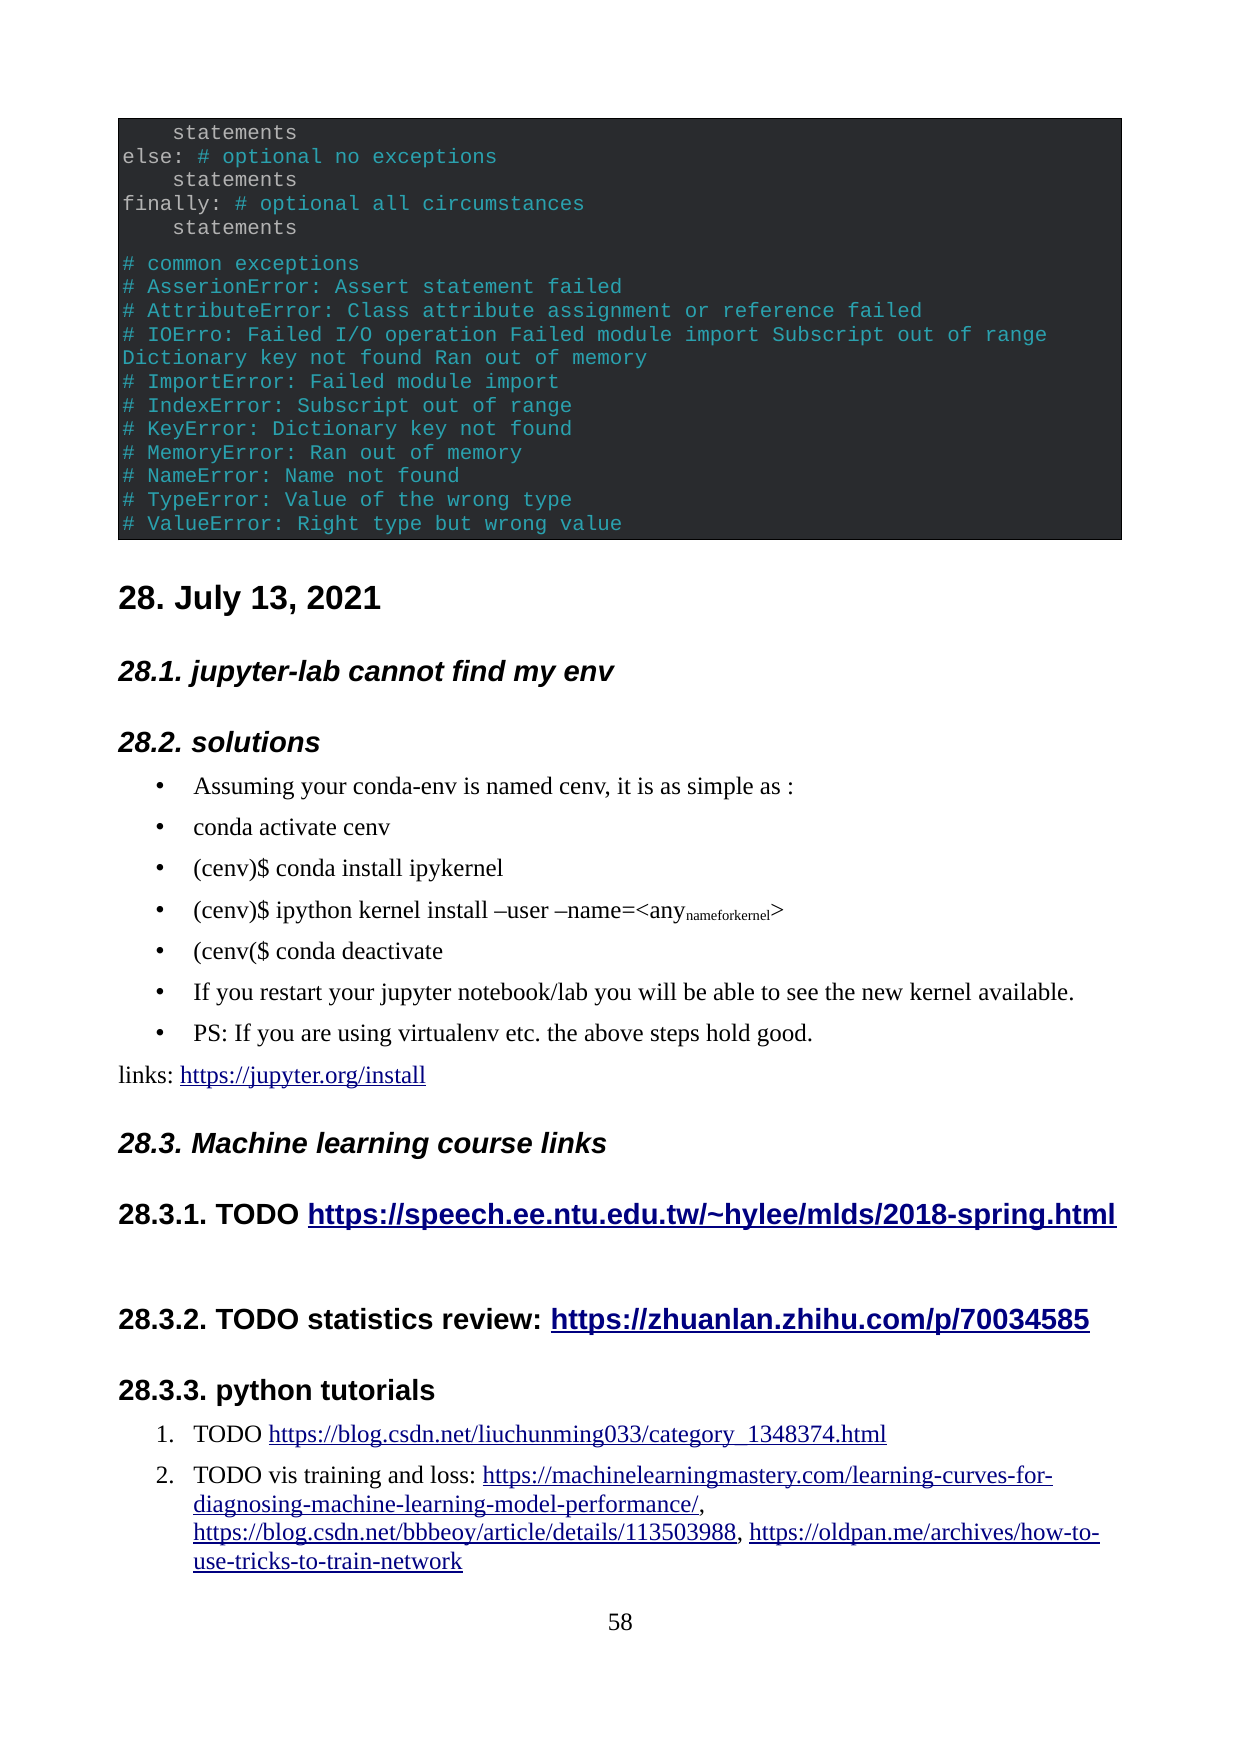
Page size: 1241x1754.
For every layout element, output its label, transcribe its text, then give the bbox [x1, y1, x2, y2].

subtitle Machine learning course links [118, 1126, 1122, 1159]
text # MemoryError: Ran out of memory [119, 438, 1121, 462]
text # AsserionError: Assert statement failed [119, 272, 1121, 296]
list TODO vis training and loss: https://machinelearningmastery.com/learning-curves-for-diagnosing-machine-learning-model-performance/, https://blog.csdn.net/bbbeoy/article/details/113503988, https://oldpan.me/archives/how-to-use-tricks-to-train-network [156, 1460, 1122, 1575]
subtitle jupyter-lab cannot find my env [118, 654, 1122, 687]
list (cenv($ conda deactivate [156, 936, 1122, 965]
text statements [119, 119, 1121, 142]
text # ValueError: Right type but wrong value [119, 509, 1121, 539]
text # IOErro: Failed I/O operation Failed module import Subscript out of range Dictionary key not found Ran out of memory [119, 320, 1121, 367]
list conda activate cenv [156, 812, 1122, 841]
subtitle solutions [118, 725, 1122, 758]
text else: # optional no exceptions [119, 142, 1121, 165]
text links: https://jupyter.org/install [118, 1060, 1122, 1088]
text # common exceptions [119, 249, 1121, 272]
text # NameError: Name not found [119, 462, 1121, 485]
text statements [119, 165, 1121, 189]
list If you restart your jupyter notebook/lab you will be able to see the new kernel available. [156, 977, 1122, 1006]
text finally: # optional all circumstances [119, 189, 1121, 213]
text # TypeError: Value of the wrong type [119, 485, 1121, 509]
list Assuming your conda-env is named cenv, it is as simple as : [156, 771, 1122, 800]
text # KeyError: Dictionary key not found [119, 414, 1121, 438]
subtitle TODO https://speech.ee.ntu.edu.tw/~hylee/mlds/2018-spring.html [118, 1197, 1122, 1264]
subtitle python tutorials [118, 1373, 1122, 1406]
subtitle TODO statistics review: https://zhuanlan.zhihu.com/p/70034585 [118, 1302, 1122, 1335]
list TODO https://blog.csdn.net/liuchunming033/category_1348374.html [156, 1419, 1122, 1447]
text # ImportError: Failed module import [119, 367, 1121, 391]
subtitle July 13, 2021 [118, 578, 1122, 616]
text statements [119, 213, 1121, 240]
text # IndexError: Subscript out of range [119, 391, 1121, 414]
text # AttributeError: Class attribute assignment or reference failed [119, 296, 1121, 320]
list (cenv)$ conda install ipykernel [156, 853, 1122, 882]
list PS: If you are using virtualenv etc. the above steps hold good. [156, 1018, 1122, 1047]
list (cenv)$ ipython kernel install –user –name=<anynameforkernel> [156, 895, 1122, 923]
